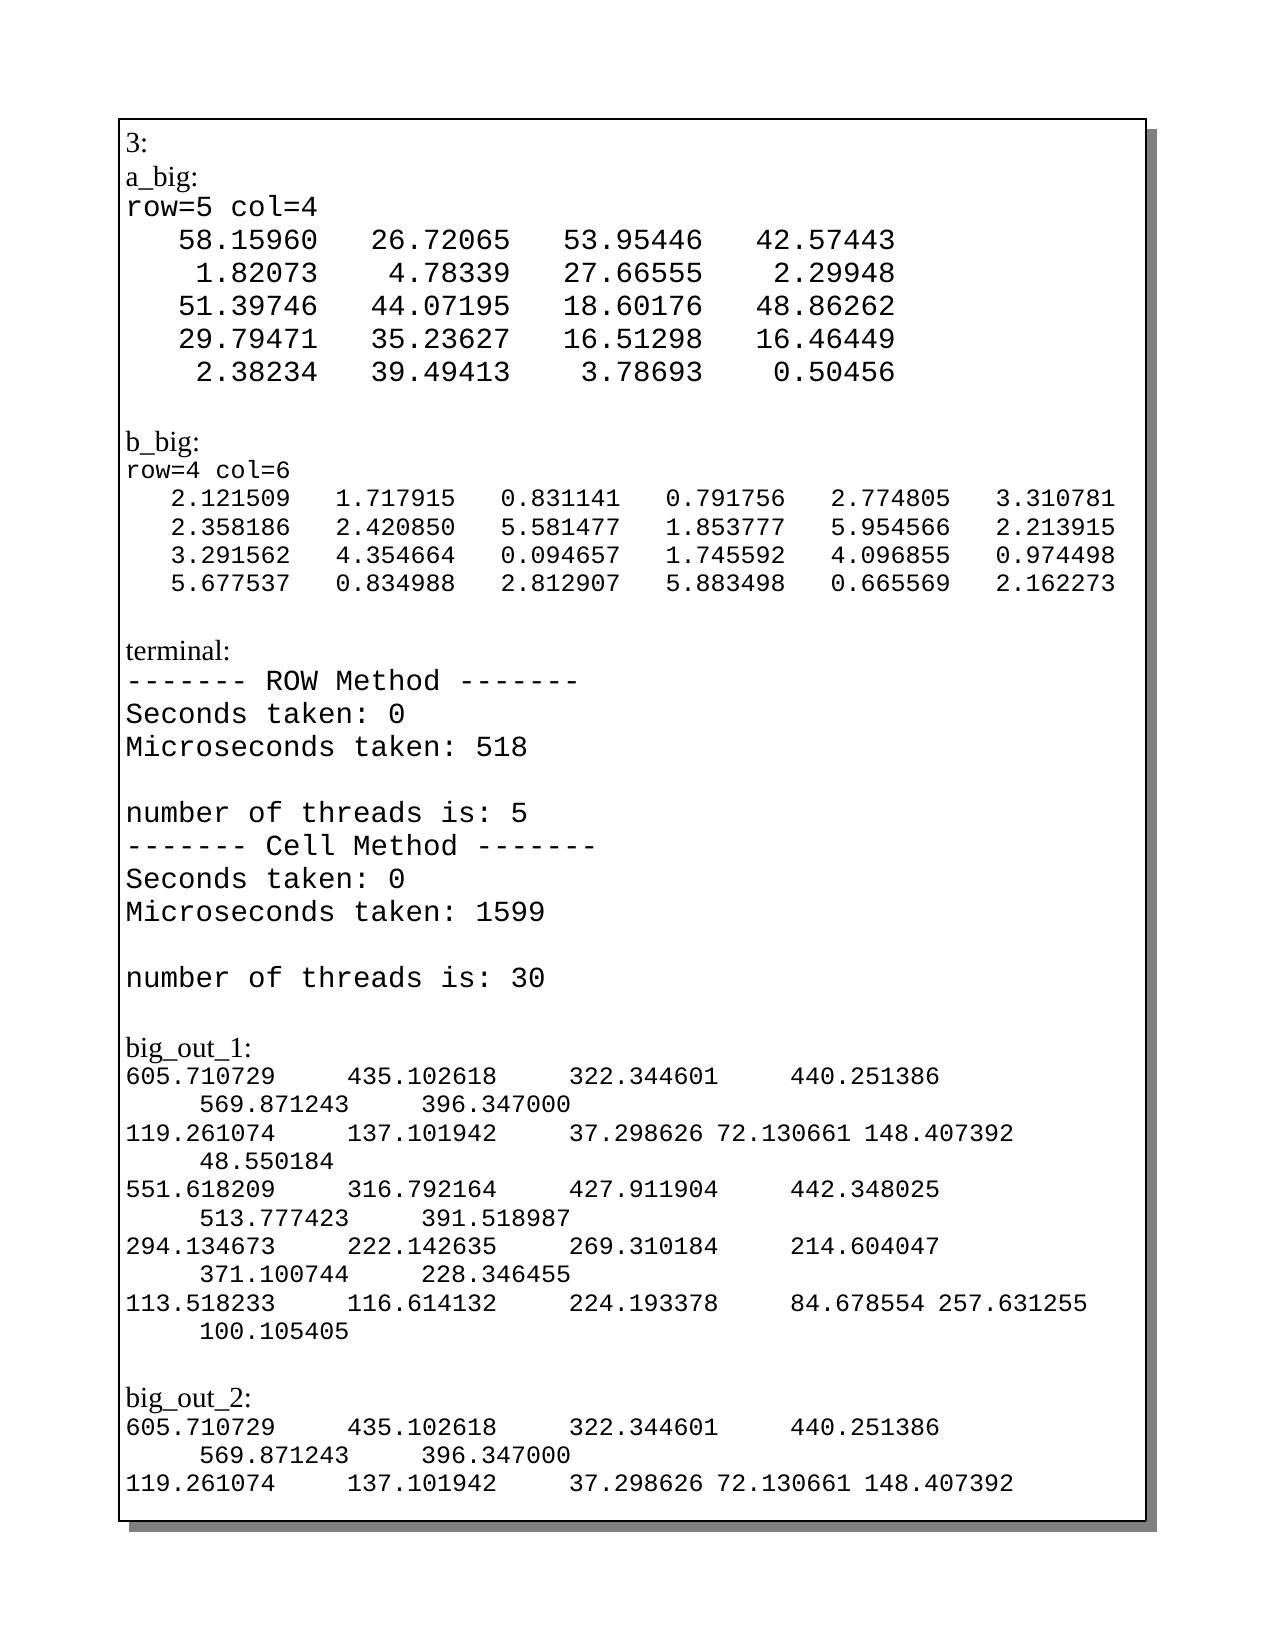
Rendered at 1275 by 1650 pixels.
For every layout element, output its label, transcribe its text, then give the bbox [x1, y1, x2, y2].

text 119.261074 137.101942 37.298626 72.130661 148.407392 48.550184 [125, 1120, 1139, 1177]
text b_big: [125, 424, 1139, 458]
text 551.618209 316.792164 427.911904 442.348025 513.777423 391.518987 [125, 1177, 1139, 1234]
text number of threads is: 30 [125, 963, 1139, 997]
text 1.82073 4.78339 27.66555 2.29948 [125, 258, 1139, 291]
text 58.15960 26.72065 53.95446 42.57443 [125, 225, 1139, 258]
text ------- Cell Method ------- [125, 831, 1139, 864]
text 2.358186 2.420850 5.581477 1.853777 5.954566 2.213915 [125, 514, 1139, 543]
text row=4 col=6 [125, 458, 1139, 486]
text Seconds taken: 0 [125, 699, 1139, 732]
text Microseconds taken: 1599 [125, 897, 1139, 931]
text big_out_1: [125, 1030, 1139, 1064]
text ------- ROW Method ------- [125, 666, 1139, 699]
text row=5 col=4 [125, 192, 1139, 225]
text 113.518233 116.614132 224.193378 84.678554 257.631255 100.105405 [125, 1290, 1139, 1347]
text 2.121509 1.717915 0.831141 0.791756 2.774805 3.310781 [125, 486, 1139, 514]
text 605.710729 435.102618 322.344601 440.251386 569.871243 396.347000 [125, 1064, 1139, 1120]
text 51.39746 44.07195 18.60176 48.86262 [125, 291, 1139, 324]
text 2.38234 39.49413 3.78693 0.50456 [125, 357, 1139, 391]
text 294.134673 222.142635 269.310184 214.604047 371.100744 228.346455 [125, 1234, 1139, 1290]
text big_out_2: [125, 1381, 1139, 1414]
text a_big: [125, 159, 1139, 192]
text number of threads is: 5 [125, 798, 1139, 831]
text 29.79471 35.23627 16.51298 16.46449 [125, 324, 1139, 357]
text Microseconds taken: 518 [125, 732, 1139, 765]
text 605.710729 435.102618 322.344601 440.251386 569.871243 396.347000 [125, 1414, 1139, 1471]
text 3: [125, 125, 1139, 159]
text Seconds taken: 0 [125, 864, 1139, 897]
text 5.677537 0.834988 2.812907 5.883498 0.665569 2.162273 [125, 571, 1139, 599]
text 3.291562 4.354664 0.094657 1.745592 4.096855 0.974498 [125, 543, 1139, 571]
text 119.261074 137.101942 37.298626 72.130661 148.407392 [125, 1471, 1139, 1499]
text terminal: [125, 633, 1139, 666]
